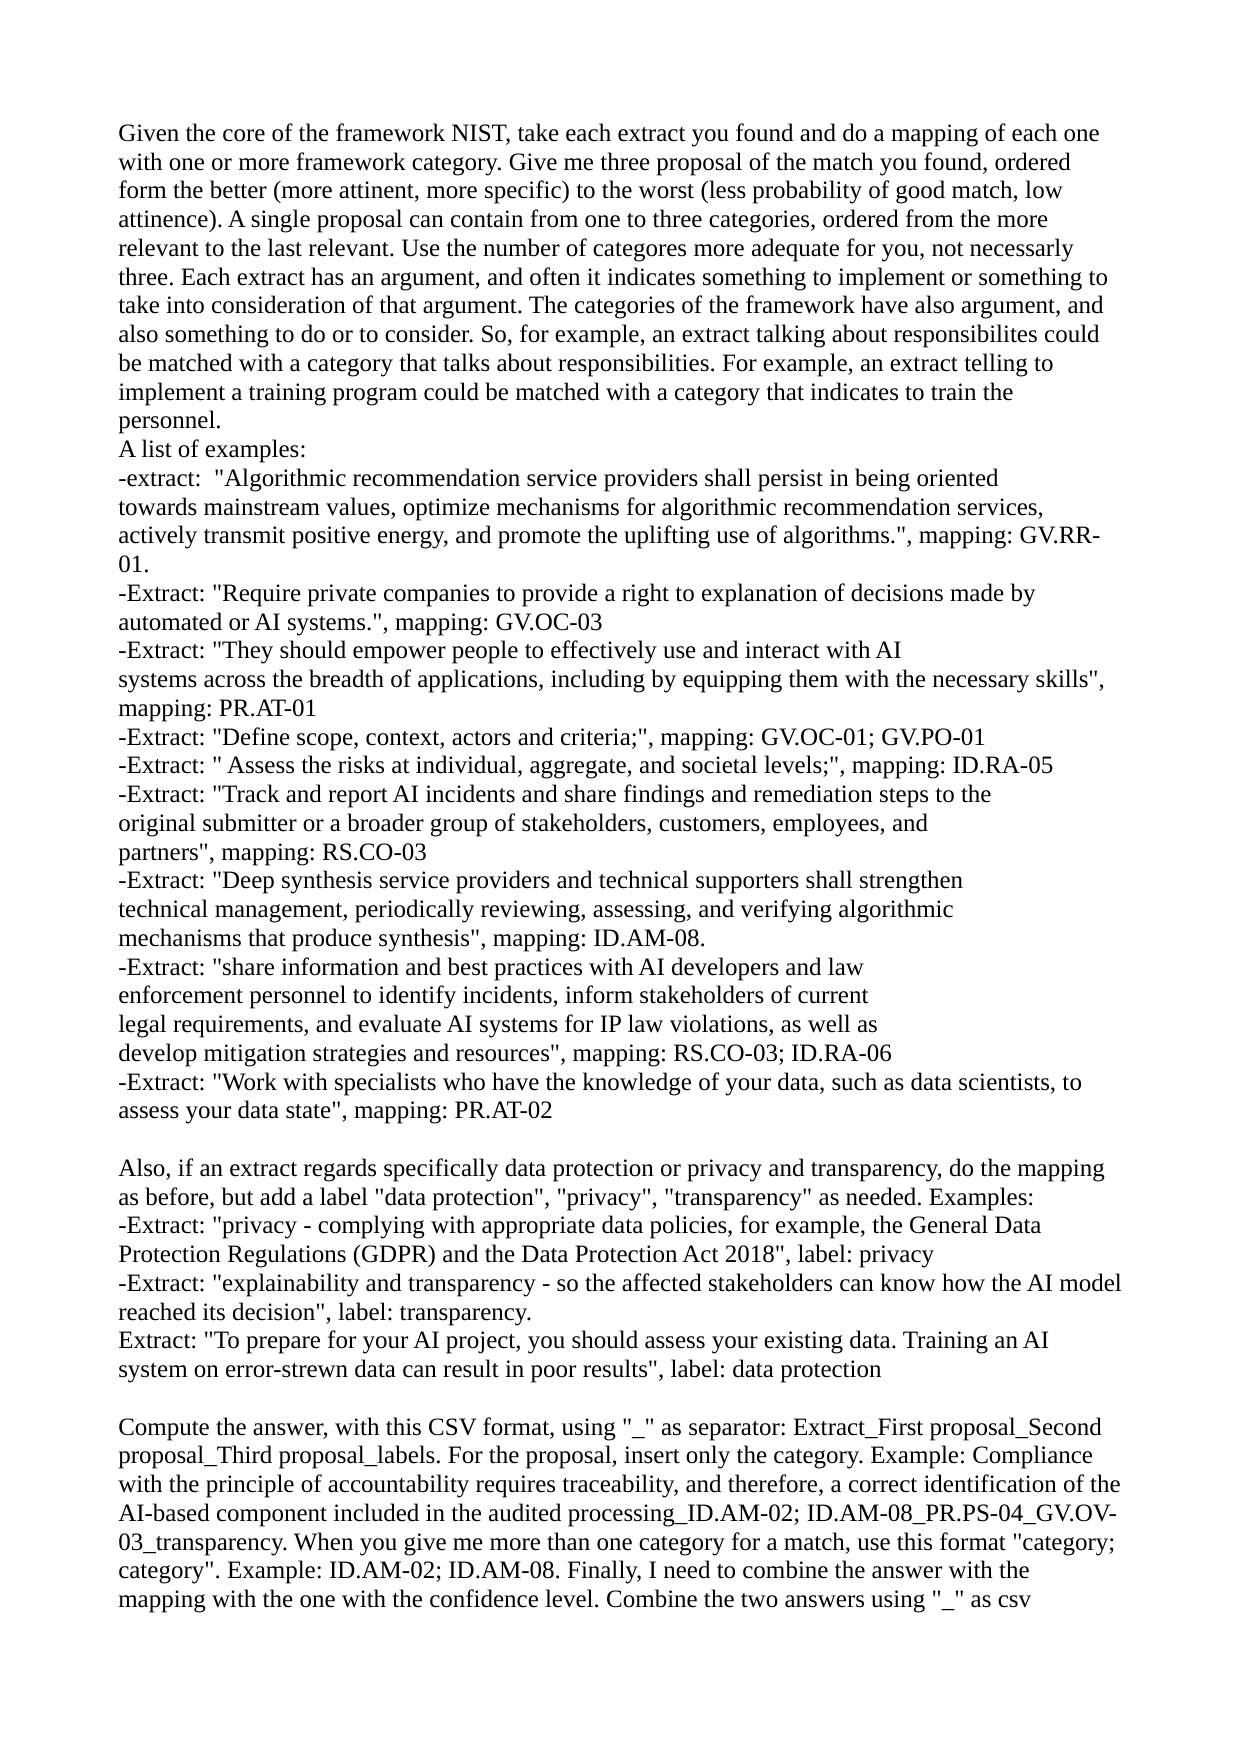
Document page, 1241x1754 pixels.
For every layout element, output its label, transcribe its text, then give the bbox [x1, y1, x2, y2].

text -Extract: "Work with specialists who have the knowledge of your data, such as data scientists, to assess your data state", mapping: PR.AT-02 [118, 1067, 1122, 1124]
text Given the core of the framework NIST, take each extract you found and do a mapping of each one with one or more framework category. Give me three proposal of the match you found, ordered form the better (more attinent, more specific) to the worst (less probability of good match, low attinence). A single proposal can contain from one to three categories, ordered from the more relevant to the last relevant. Use the number of categores more adequate for you, not necessarly three. Each extract has an argument, and often it indicates something to implement or something to take into consideration of that argument. The categories of the framework have also argument, and also something to do or to consider. So, for example, an extract talking about responsibilites could be matched with a category that talks about responsibilities. For example, an extract telling to implement a training program could be matched with a category that indicates to train the personnel. [118, 118, 1122, 434]
text -extract: "Algorithmic recommendation service providers shall persist in being oriented towards mainstream values, optimize mechanisms for algorithmic recommendation services, actively transmit positive energy, and promote the uplifting use of algorithms.", mapping: GV.RR-01. [118, 463, 1122, 578]
text -Extract: "Define scope, context, actors and criteria;", mapping: GV.OC-01; GV.PO-01 [118, 722, 1122, 751]
text Also, if an extract regards specifically data protection or privacy and transparency, do the mapping as before, but add a label "data protection", "privacy", "transparency" as needed. Examples: [118, 1153, 1122, 1211]
text -Extract: "explainability and transparency - so the affected stakeholders can know how the AI model reached its decision", label: transparency. [118, 1268, 1122, 1326]
text -Extract: "They should empower people to effectively use and interact with AI systems across the breadth of applications, including by equipping them with the necessary skills", mapping: PR.AT-01 [118, 636, 1122, 722]
text -Extract: "privacy - complying with appropriate data policies, for example, the General Data Protection Regulations (GDPR) and the Data Protection Act 2018", label: privacy [118, 1211, 1122, 1268]
text Extract: "To prepare for your AI project, you should assess your existing data. Training an AI system on error-strewn data can result in poor results", label: data protection [118, 1326, 1122, 1383]
text Compute the answer, with this CSV format, using "_" as separator: Extract_First proposal_Second proposal_Third proposal_labels. For the proposal, insert only the category. Example: Compliance with the principle of accountability requires traceability, and therefore, a correct identification of the AI-based component included in the audited processing_ID.AM-02; ID.AM-08_PR.PS-04_GV.OV-03_transparency. When you give me more than one category for a match, use this format "category; category". Example: ID.AM-02; ID.AM-08. Finally, I need to combine the answer with the mapping with the one with the confidence level. Combine the two answers using "_" as csv [118, 1412, 1122, 1613]
text -Extract: " Assess the risks at individual, aggregate, and societal levels;", mapping: ID.RA-05 [118, 751, 1122, 779]
text -Extract: "Require private companies to provide a right to explanation of decisions made by automated or AI systems.", mapping: GV.OC-03 [118, 578, 1122, 636]
text -Extract: "Track and report AI incidents and share findings and remediation steps to the original submitter or a broader group of stakeholders, customers, employees, and partners", mapping: RS.CO-03 [118, 779, 1122, 866]
text -Extract: "Deep synthesis service providers and technical supporters shall strengthen technical management, periodically reviewing, assessing, and verifying algorithmic mechanisms that produce synthesis", mapping: ID.AM-08. [118, 866, 1122, 952]
text -Extract: "share information and best practices with AI developers and law enforcement personnel to identify incidents, inform stakeholders of current legal requirements, and evaluate AI systems for IP law violations, as well as develop mitigation strategies and resources", mapping: RS.CO-03; ID.RA-06 [118, 952, 1122, 1067]
text A list of examples: [118, 434, 1122, 463]
